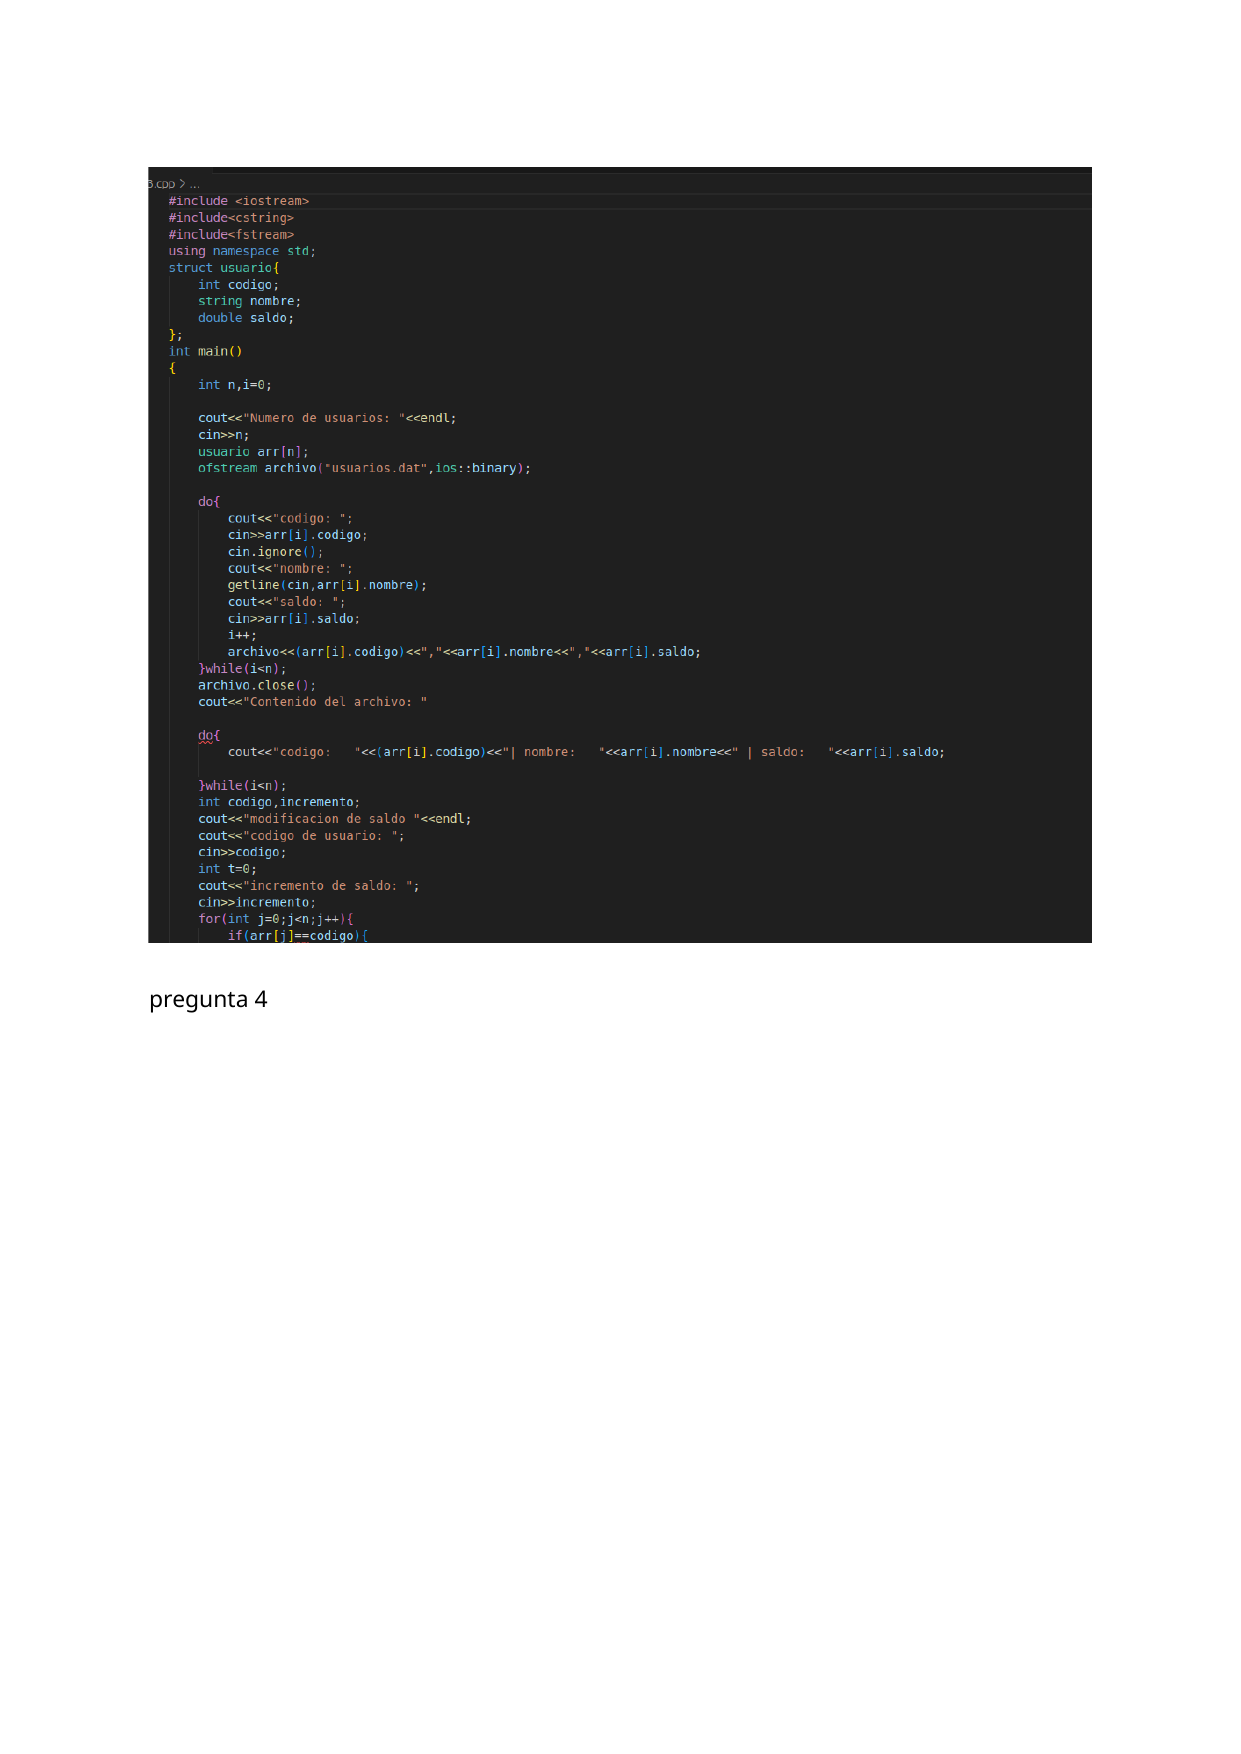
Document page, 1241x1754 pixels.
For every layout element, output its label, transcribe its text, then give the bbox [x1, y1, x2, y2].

picture [148, 167, 1092, 943]
list pregunta 4 [149, 983, 1092, 1014]
